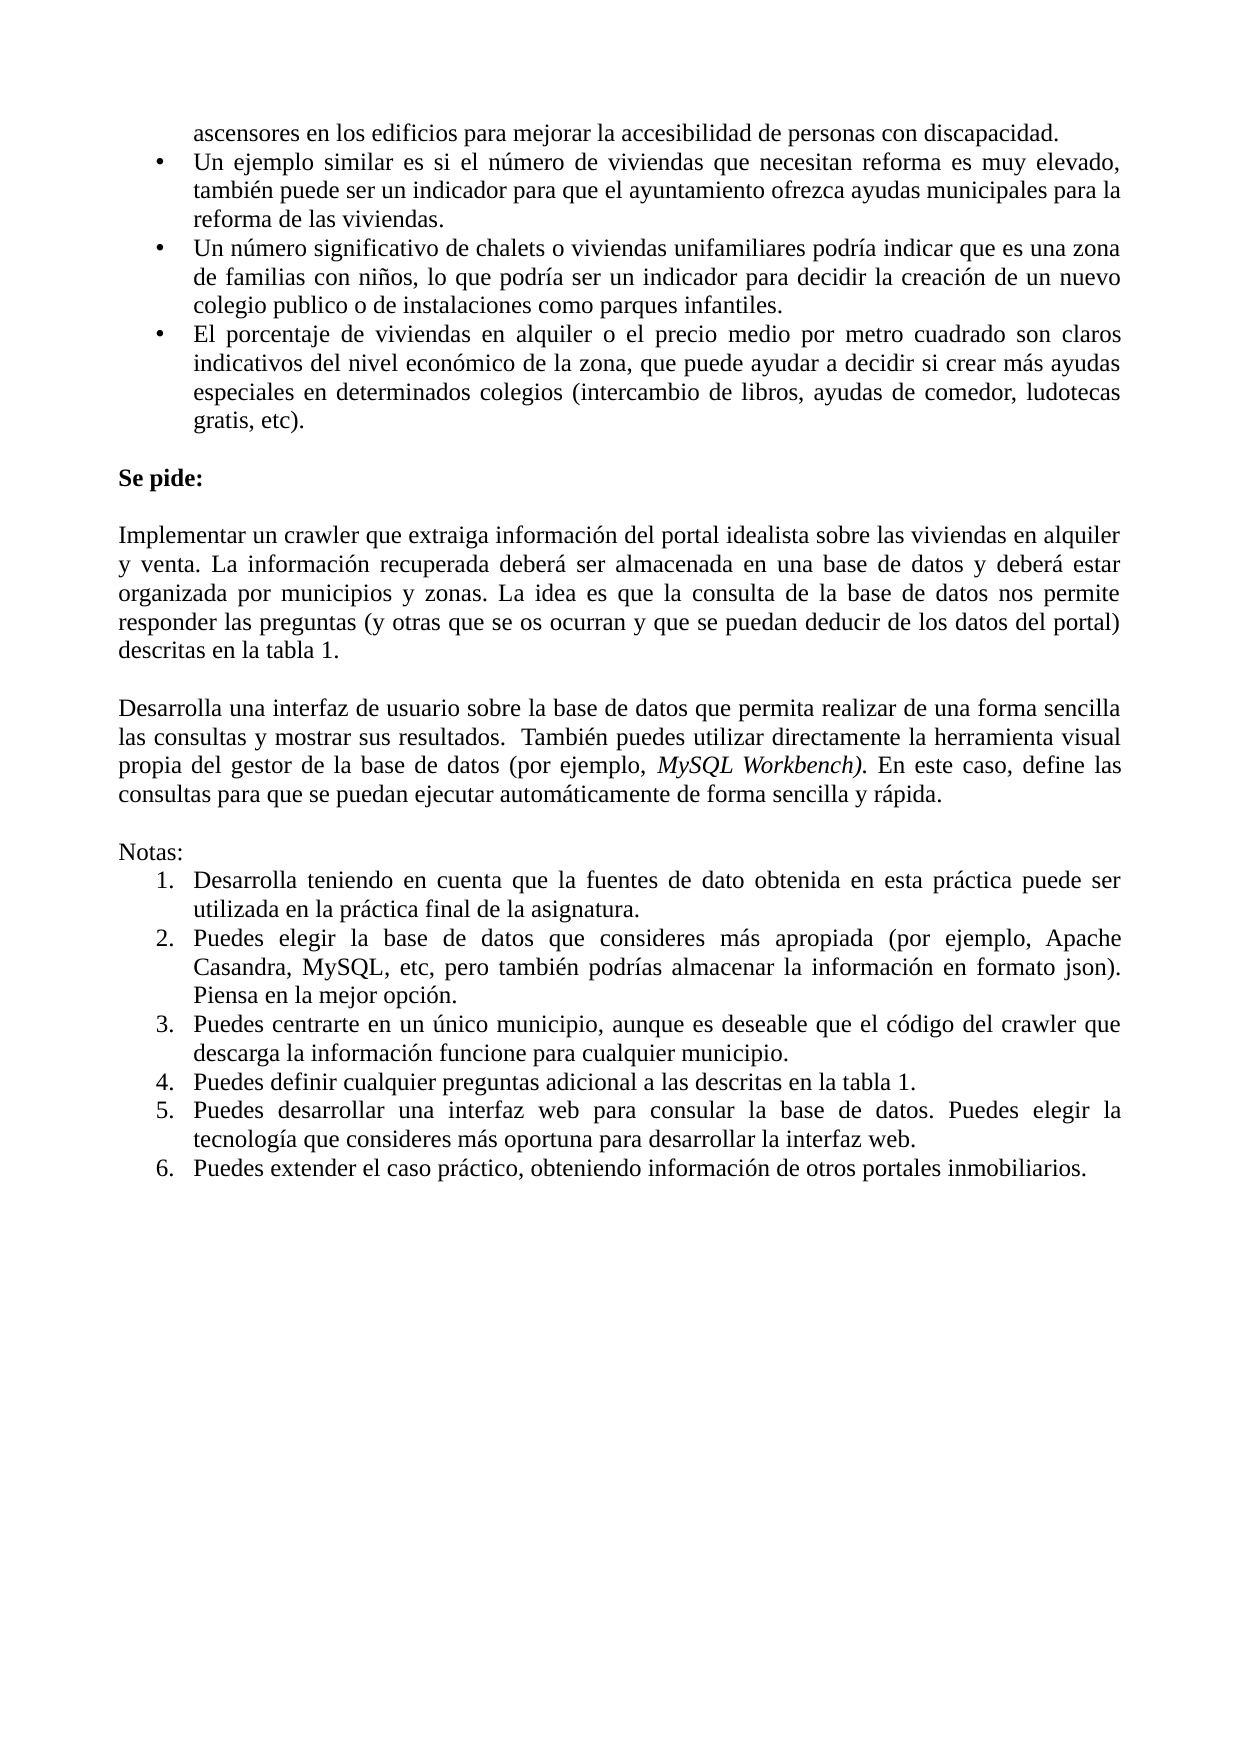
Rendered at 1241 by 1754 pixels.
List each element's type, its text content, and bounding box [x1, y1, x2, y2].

list Puedes extender el caso práctico, obteniendo información de otros portales inmobiliarios. [156, 1153, 1122, 1182]
text Desarrolla una interfaz de usuario sobre la base de datos que permita realizar de una forma sencilla las consultas y mostrar sus resultados. También puedes utilizar directamente la herramienta visual propia del gestor de la base de datos (por ejemplo, MySQL Workbench). En este caso, define las consultas para que se puedan ejecutar automáticamente de forma sencilla y rápida. [118, 693, 1122, 808]
list Puedes centrarte en un único municipio, aunque es deseable que el código del crawler que descarga la información funcione para cualquier municipio. [156, 1009, 1122, 1067]
list Desarrolla teniendo en cuenta que la fuentes de dato obtenida en esta práctica puede ser utilizada en la práctica final de la asignatura. [156, 866, 1122, 923]
text Se pide: [118, 463, 1122, 492]
list Puedes definir cualquier preguntas adicional a las descritas en la tabla 1. [156, 1067, 1122, 1096]
list El porcentaje de viviendas en alquiler o el precio medio por metro cuadrado son claros indicativos del nivel económico de la zona, que puede ayudar a decidir si crear más ayudas especiales en determinados colegios (intercambio de libros, ayudas de comedor, ludotecas gratis, etc). [156, 319, 1122, 434]
text Notas: [118, 837, 1122, 866]
list Puedes elegir la base de datos que consideres más apropiada (por ejemplo, Apache Casandra, MySQL, etc, pero también podrías almacenar la información en formato json). Piensa en la mejor opción. [156, 923, 1122, 1009]
list ascensores en los edificios para mejorar la accesibilidad de personas con discapacidad. [156, 118, 1122, 147]
list Puedes desarrollar una interfaz web para consular la base de datos. Puedes elegir la tecnología que consideres más oportuna para desarrollar la interfaz web. [156, 1096, 1122, 1153]
list Un ejemplo similar es si el número de viviendas que necesitan reforma es muy elevado, también puede ser un indicador para que el ayuntamiento ofrezca ayudas municipales para la reforma de las viviendas. [156, 147, 1122, 233]
text Implementar un crawler que extraiga información del portal idealista sobre las viviendas en alquiler y venta. La información recuperada deberá ser almacenada en una base de datos y deberá estar organizada por municipios y zonas. La idea es que la consulta de la base de datos nos permite responder las preguntas (y otras que se os ocurran y que se puedan deducir de los datos del portal) descritas en la tabla 1. [118, 521, 1122, 664]
list Un número significativo de chalets o viviendas unifamiliares podría indicar que es una zona de familias con niños, lo que podría ser un indicador para decidir la creación de un nuevo colegio publico o de instalaciones como parques infantiles. [156, 233, 1122, 319]
